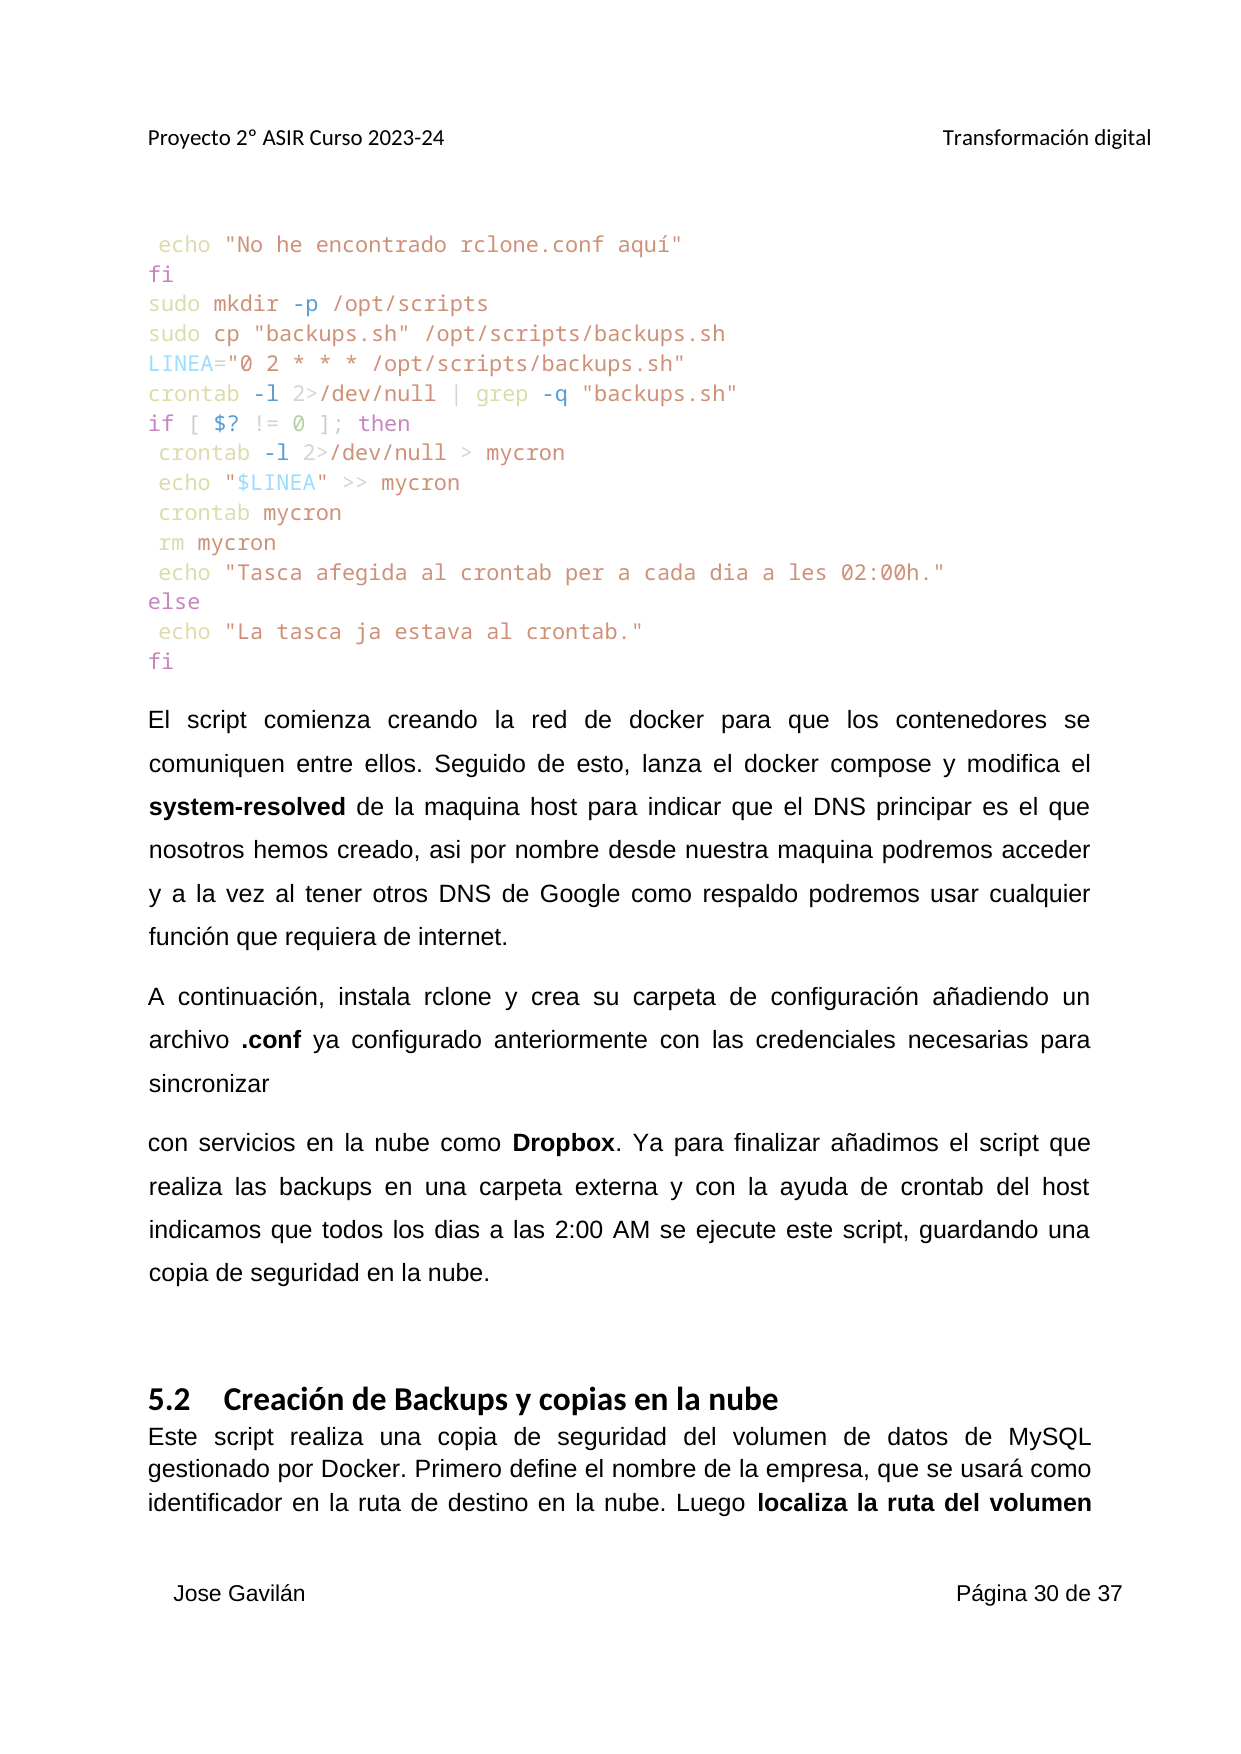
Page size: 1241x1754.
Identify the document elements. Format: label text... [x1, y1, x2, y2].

text if [ $? != 0 ]; then [148, 407, 1093, 437]
text echo "La tasca ja estava al crontab." [148, 616, 1093, 646]
text echo "$LINEA" >> mycron [148, 467, 1093, 497]
text crontab -l 2>/dev/null | grep -q "backups.sh" [148, 378, 1093, 407]
text rm mycron [148, 527, 1093, 556]
text crontab mycron [148, 497, 1093, 527]
text echo "Tasca afegida al crontab per a cada dia a les 02:00h." [148, 556, 1093, 586]
text Este script realiza una copia de seguridad del volumen de datos de MySQL gestionado por Docker. Primero define el nombre de la empresa, que se usará como identificador en la ruta de destino en la nube. Luego localiza la ruta del volumen [148, 1421, 1093, 1516]
subtitle Creación de Backups y copias en la nube [148, 1378, 1093, 1419]
text sudo mkdir -p /opt/scripts [148, 288, 1093, 318]
text fi [148, 258, 1093, 288]
text crontab -l 2>/dev/null > mycron [148, 437, 1093, 467]
text A continuación, instala rclone y crea su carpeta de configuración añadiendo un archivo .conf ya configurado anteriormente con las credenciales necesarias para sincronizar [148, 982, 1092, 1097]
text El script comienza creando la red de docker para que los contenedores se comuniquen entre ellos. Seguido de esto, lanza el docker compose y modifica el system-resolved de la maquina host para indicar que el DNS principar es el que nosotros hemos creado, asi por nombre desde nuestra maquina podremos acceder y a la vez al tener otros DNS de Google como respaldo podremos usar cualquier función que requiera de internet. [148, 705, 1092, 951]
text fi [148, 646, 1093, 676]
text else [148, 586, 1093, 616]
text LINEA="0 2 * * * /opt/scripts/backups.sh" [148, 348, 1093, 378]
text echo "No he encontrado rclone.conf aquí" [148, 229, 1093, 258]
text con servicios en la nube como Dropbox. Ya para finalizar añadimos el script que realiza las backups en una carpeta externa y con la ayuda de crontab del host indicamos que todos los dias a las 2:00 AM se ejecute este script, guardando una copia de seguridad en la nube. [148, 1128, 1092, 1287]
text sudo cp "backups.sh" /opt/scripts/backups.sh [148, 318, 1093, 348]
